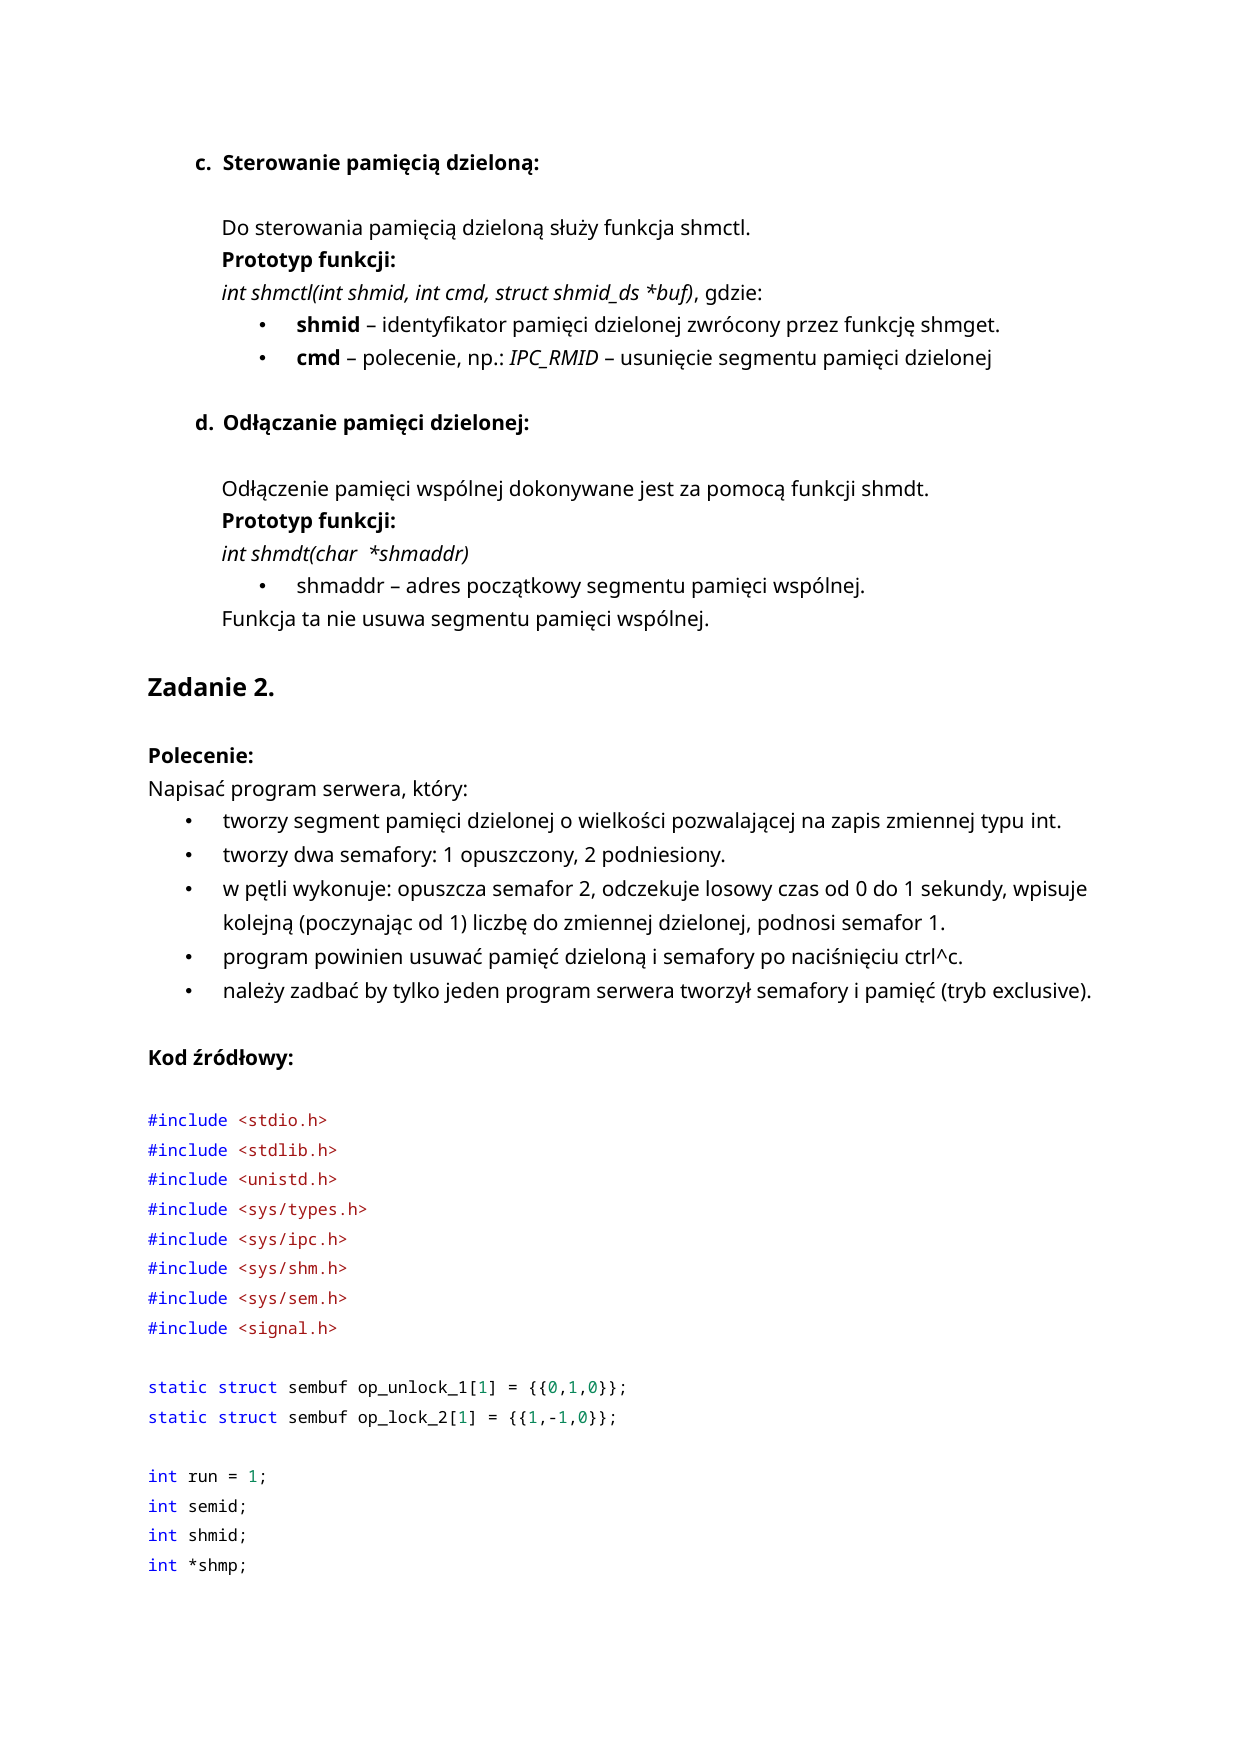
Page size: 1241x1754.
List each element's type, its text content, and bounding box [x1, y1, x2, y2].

list Odłączanie pamięci dzielonej: [195, 408, 1093, 437]
list Sterowanie pamięcią dzieloną: [195, 148, 1093, 176]
text #include <unistd.h> [148, 1161, 1093, 1191]
list w pętli wykonuje: opuszcza semafor 2, odczekuje losowy czas od 0 do 1 sekundy, wpisuje kolejną (poczynając od 1) liczbę do zmiennej dzielonej, podnosi semafor 1. [185, 874, 1093, 937]
text #include <sys/sem.h> [148, 1279, 1093, 1309]
text Zadanie 2. [148, 669, 1093, 703]
list program powinien usuwać pamięć dzieloną i semafory po naciśnięciu ctrl^c. [185, 942, 1093, 971]
list tworzy dwa semafory: 1 opuszczony, 2 podniesiony. [185, 840, 1093, 869]
list tworzy segment pamięci dzielonej o wielkości pozwalającej na zapis zmiennej typu int. [185, 806, 1093, 835]
text Polecenie: [148, 741, 1093, 769]
text #include <stdlib.h> [148, 1131, 1093, 1161]
text #include <stdio.h> [148, 1108, 1093, 1131]
text static struct sembuf op_unlock_1[1] = {{0,1,0}}; [148, 1369, 1093, 1398]
text int *shmp; [148, 1547, 1093, 1576]
text #include <sys/types.h> [148, 1191, 1093, 1220]
text int shmctl(int shmid, int cmd, struct shmid_ds *buf), gdzie: [148, 278, 1093, 306]
text Prototyp funkcji: [148, 506, 1093, 535]
text Do sterowania pamięcią dzieloną służy funkcja shmctl. [148, 213, 1093, 241]
text static struct sembuf op_lock_2[1] = {{1,-1,0}}; [148, 1398, 1093, 1428]
text Funkcja ta nie usuwa segmentu pamięci wspólnej. [148, 604, 1093, 632]
text Napisać program serwera, który: [148, 774, 1093, 802]
list cmd – polecenie, np.: IPC_RMID – usunięcie segmentu pamięci dzielonej [259, 343, 1093, 372]
list shmaddr – adres początkowy segmentu pamięci wspólnej. [259, 571, 1093, 600]
text int shmdt(char *shmaddr) [148, 539, 1093, 567]
text #include <signal.h> [148, 1309, 1093, 1339]
text #include <sys/shm.h> [148, 1250, 1093, 1279]
text #include <sys/ipc.h> [148, 1220, 1093, 1250]
text Prototyp funkcji: [148, 245, 1093, 274]
list należy zadbać by tylko jeden program serwera tworzył semafory i pamięć (tryb exclusive). [185, 977, 1093, 1005]
list shmid – identyfikator pamięci dzielonej zwrócony przez funkcję shmget. [259, 311, 1093, 339]
text int run = 1; [148, 1458, 1093, 1487]
text int semid; [148, 1487, 1093, 1517]
text int shmid; [148, 1517, 1093, 1547]
text Odłączenie pamięci wspólnej dokonywane jest za pomocą funkcji shmdt. [148, 474, 1093, 502]
text Kod źródłowy: [148, 1043, 1093, 1072]
